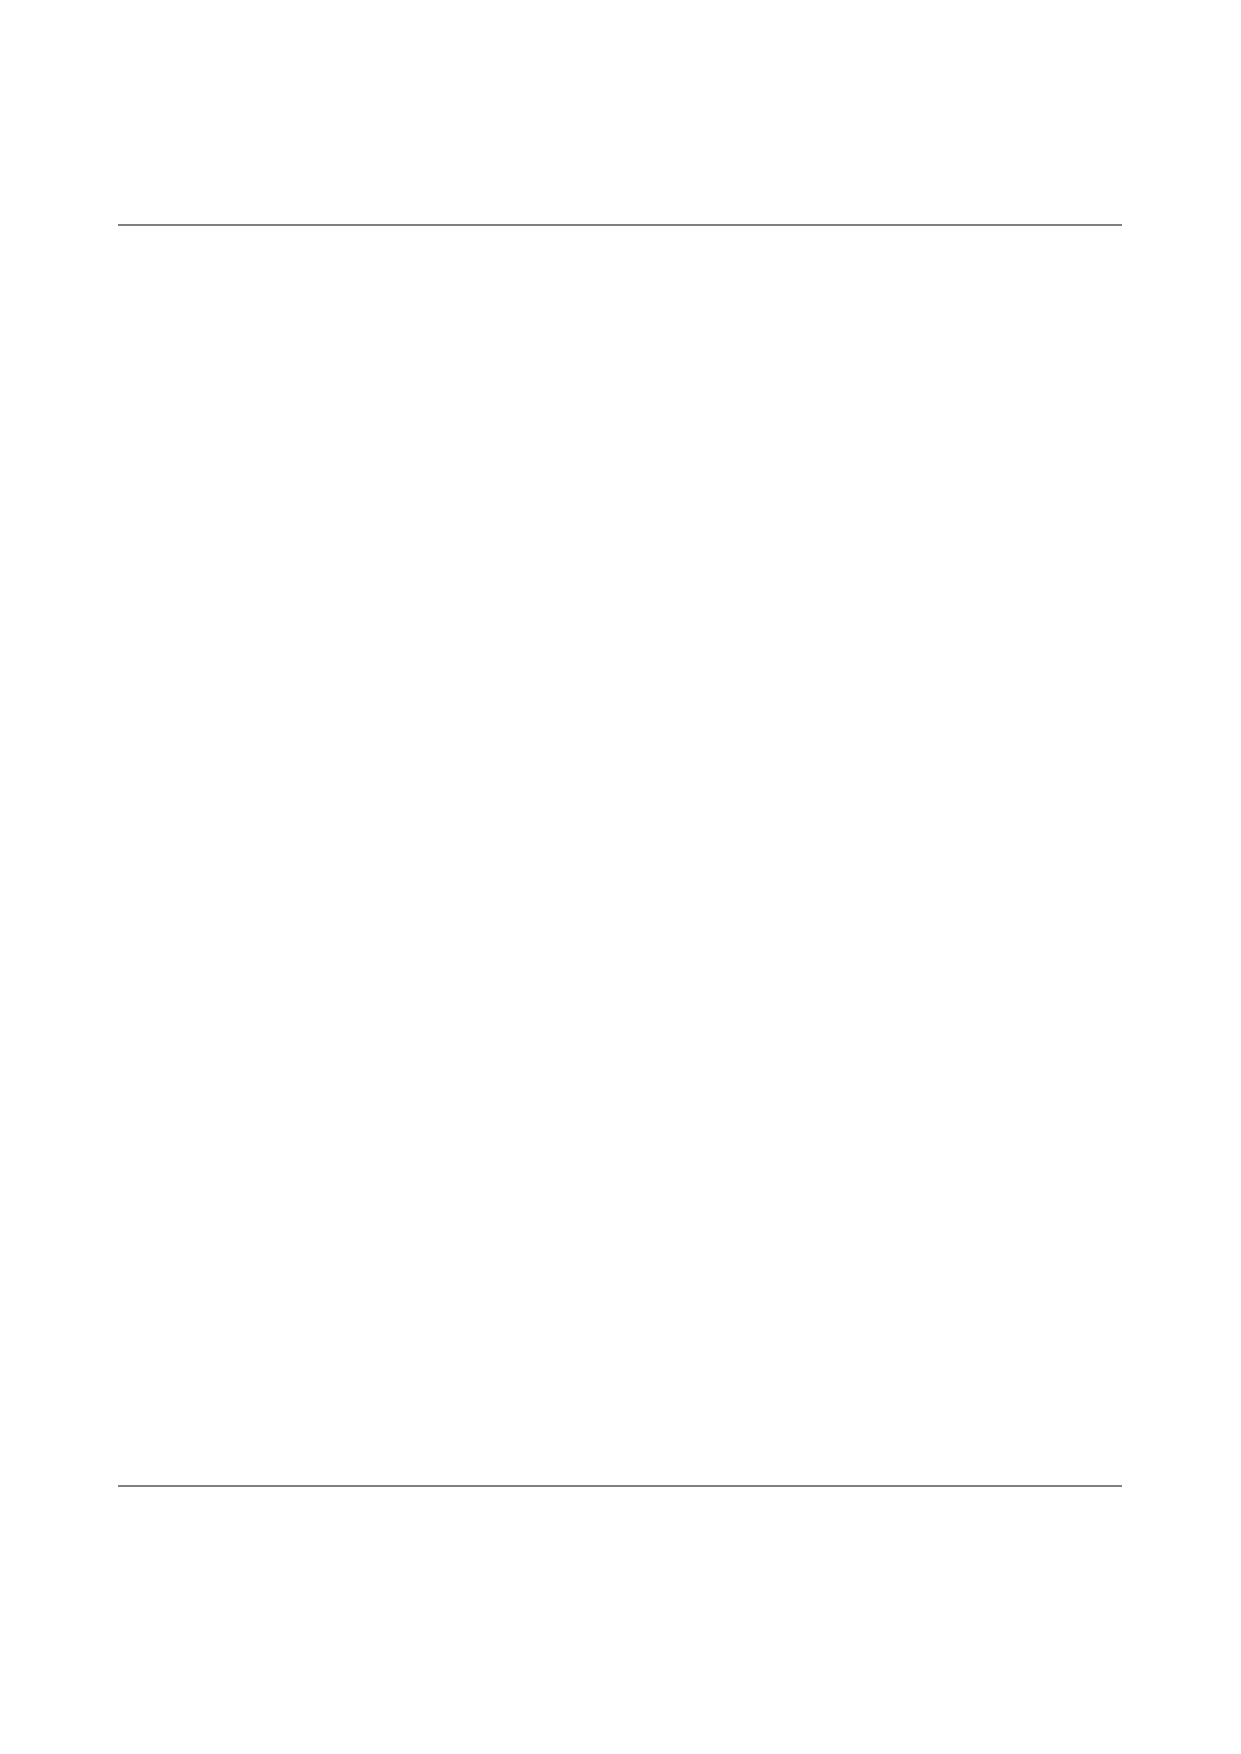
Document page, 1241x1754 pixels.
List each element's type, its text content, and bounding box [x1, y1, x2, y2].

text set: function(value) { ... } [118, 118, 1122, 142]
text }, [118, 639, 1122, 662]
text Object.defineProperties(объект, { [118, 388, 1122, 412]
text configurable: true [118, 597, 1122, 621]
text (твой случай с area) [118, 1567, 1122, 1598]
text отдельное внутреннее свойство (например, _area, _value, _data) нужно только в тех случаях, когда у тебя есть сеттер — то есть когда свойство может запоминать или менять значение. [118, 1308, 1122, 1405]
subtitle ✔️ каждый value — это объект-дескриптор [118, 1199, 1122, 1232]
text То есть: [118, 1098, 1122, 1127]
text }, [118, 847, 1122, 871]
text get: function() { ... }, [118, 472, 1122, 495]
text writable: true [118, 806, 1122, 829]
text }); [118, 1056, 1122, 1080]
text ❗️НИКАКИХ get age() или set age() — только get: и set:. [118, 160, 1122, 191]
text Давай разложим по полочкам 👇 [118, 1424, 1122, 1452]
text enumerable: true, [118, 555, 1122, 579]
subtitle 📌 Как устроена структура defineProperties (концептуально) [118, 241, 1122, 365]
subtitle ✔️ внутри дескриптора геттеры и сеттеры пишутся как get: и set: [118, 1252, 1122, 1288]
subtitle ✔️ каждый ключ — это имя свойства [118, 1146, 1122, 1179]
text имяСвойства2: { [118, 722, 1122, 746]
text get: function() { ... } [118, 973, 1122, 996]
text имяСвойства3: { [118, 931, 1122, 955]
text set: function(value) { ... }, [118, 513, 1122, 537]
text } [118, 1014, 1122, 1038]
text value: ..., [118, 764, 1122, 788]
subtitle 🧠 Когда не нужно хранить отдельное поле [118, 1503, 1122, 1546]
text имяСвойства1: { [118, 430, 1122, 453]
